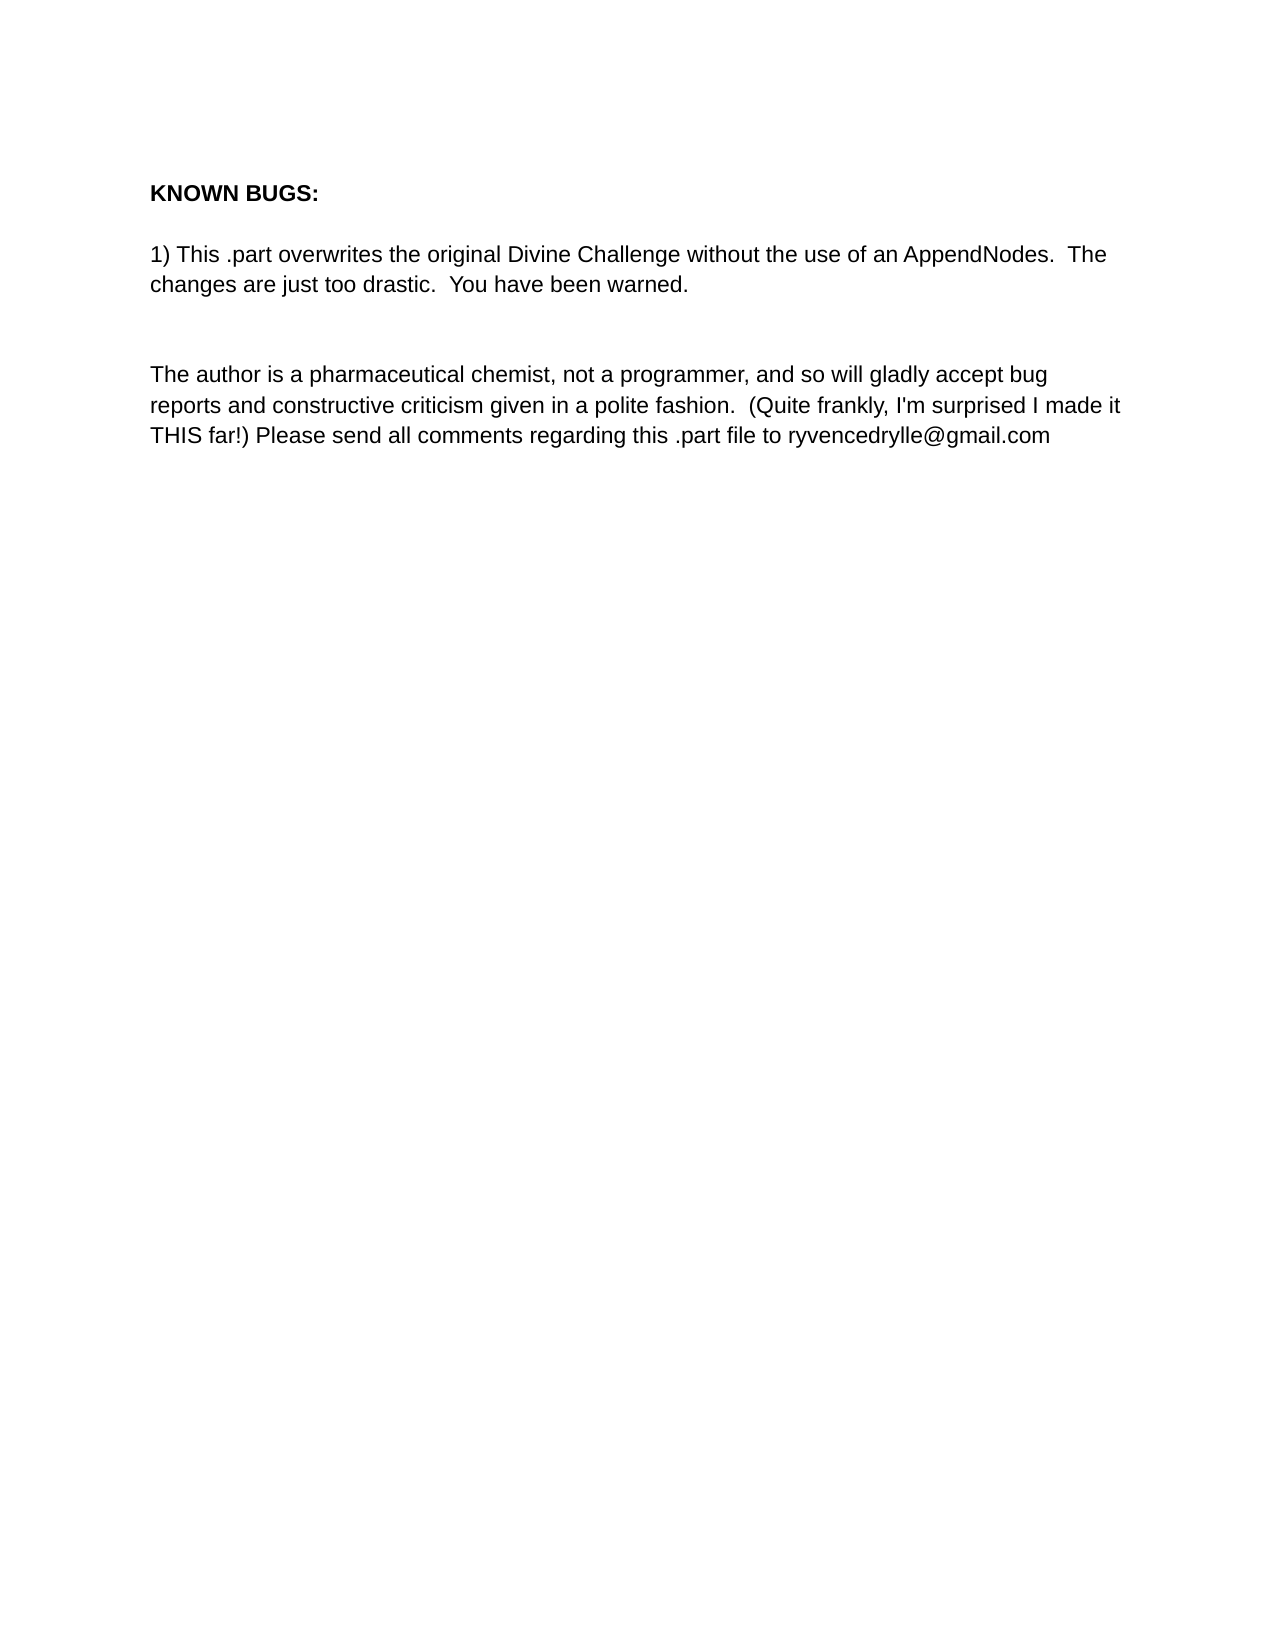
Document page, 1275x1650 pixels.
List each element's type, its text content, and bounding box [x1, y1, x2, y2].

text 1) This .part overwrites the original Divine Challenge without the use of an AppendNodes. The changes are just too drastic. You have been warned. [150, 241, 1125, 297]
text KNOWN BUGS: [150, 180, 1125, 207]
text The author is a pharmaceutical chemist, not a programmer, and so will gladly accept bug reports and constructive criticism given in a polite fashion. (Quite frankly, I'm surprised I made it THIS far!) Please send all comments regarding this .part file to ryvencedrylle@gmail.com [150, 361, 1125, 448]
